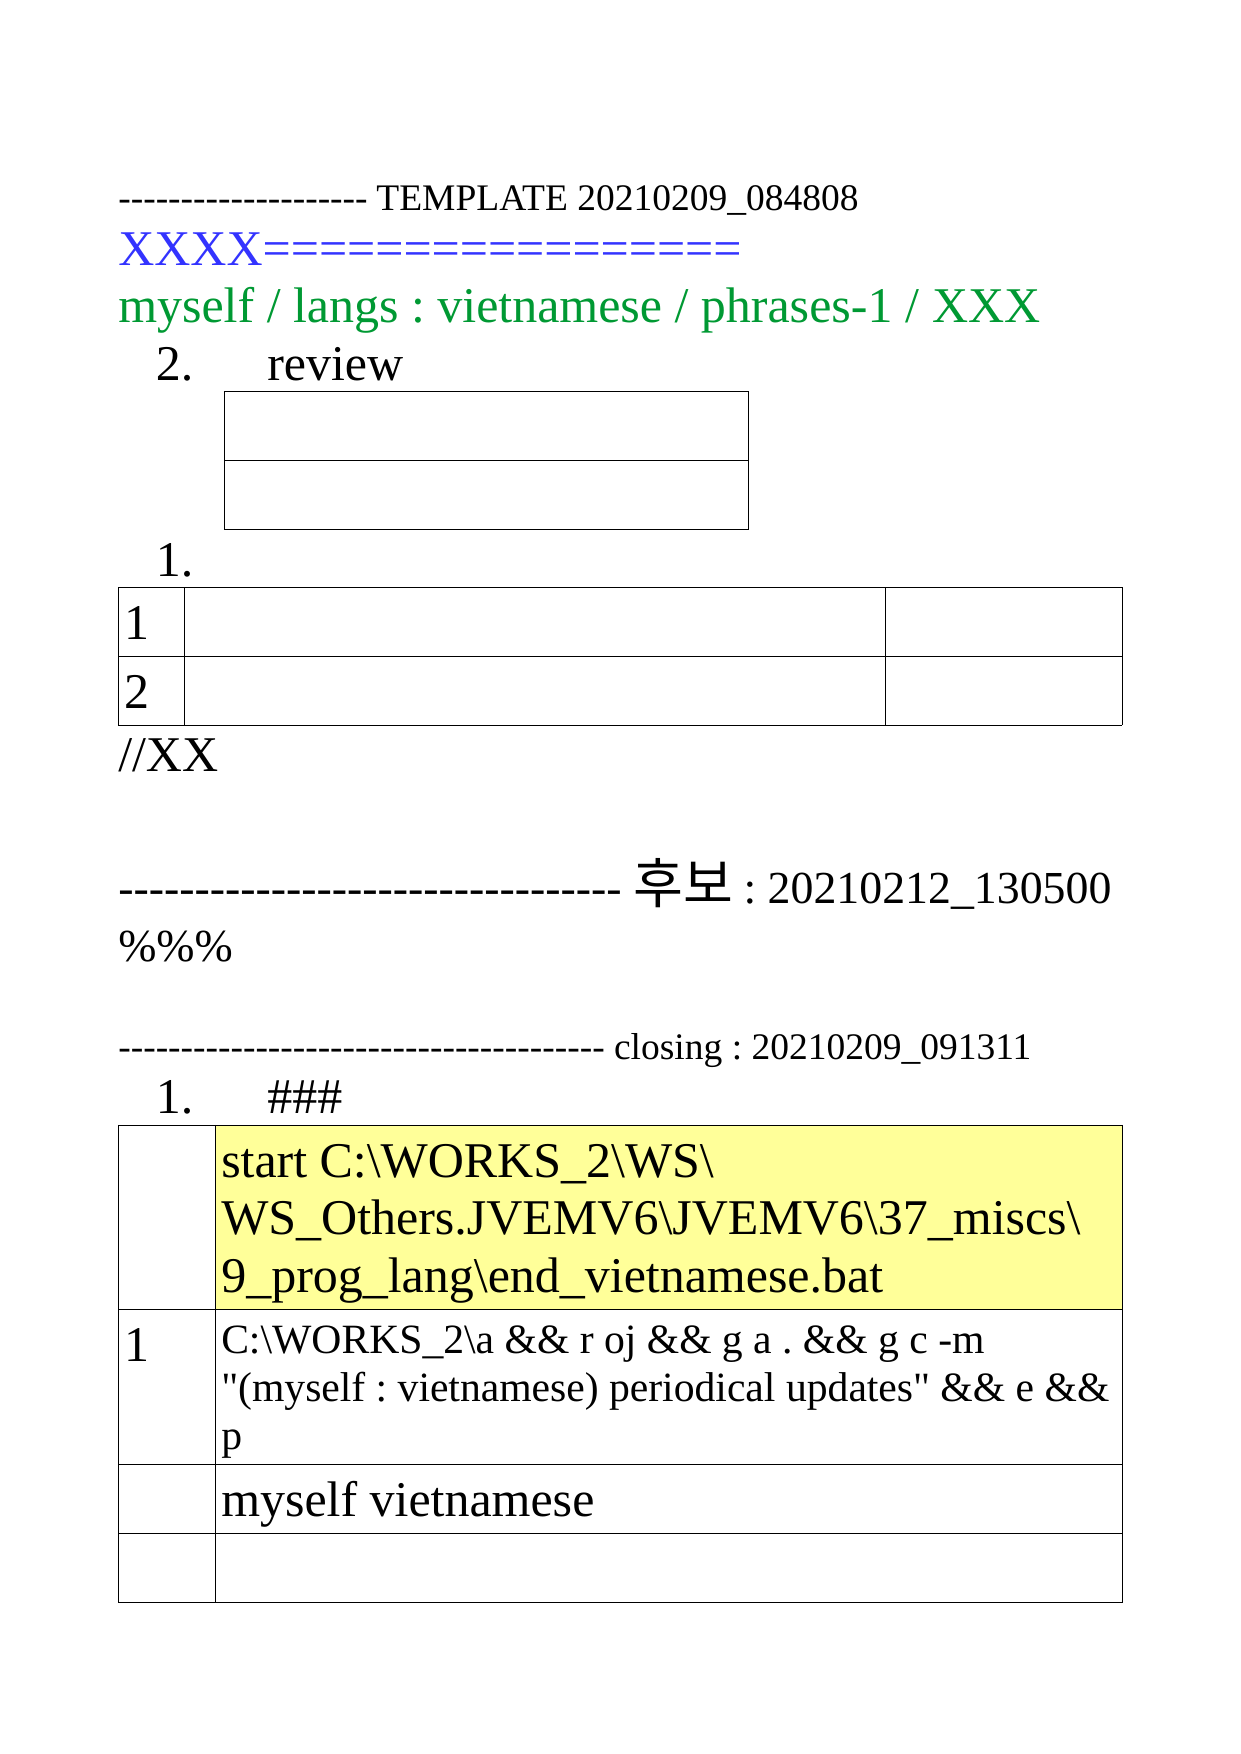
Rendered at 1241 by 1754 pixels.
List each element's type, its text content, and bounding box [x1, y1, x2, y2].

table_cell [119, 1534, 215, 1602]
table_header 1 [119, 588, 184, 656]
text %%% [118, 919, 1122, 971]
text -------------------- TEMPLATE 20210209_084808 [118, 176, 1122, 219]
table_cell [886, 657, 1122, 725]
table_cell [216, 1534, 1122, 1602]
table_cell 1 [119, 1310, 215, 1464]
list ### [156, 1067, 1122, 1125]
text --------------------------------- 후보 : 20210212_130500 [118, 840, 1122, 919]
text myself / langs : vietnamese / phrases-1 / XXX [118, 276, 1122, 334]
text //XX [118, 726, 1122, 783]
table_cell myself vietnamese [216, 1465, 1122, 1533]
table_cell [185, 657, 885, 725]
text XXXX================= [118, 219, 1122, 276]
table_cell 2 [119, 657, 184, 725]
table_header start C:\WORKS_2\WS\WS_Others.JVEMV6\JVEMV6\37_miscs\9_prog_lang\end_vietnamese.bat [216, 1126, 1122, 1309]
text --------------------------------------- closing : 20210209_091311 [118, 1024, 1122, 1067]
table_header [886, 588, 1122, 656]
table_cell [119, 1465, 215, 1533]
list review [156, 334, 1122, 391]
table_header [185, 588, 885, 656]
table_header [119, 1126, 215, 1309]
table_cell [225, 461, 748, 529]
table_header [225, 392, 748, 460]
table_cell C:\WORKS_2\a && r oj && g a . && g c -m "(myself : vietnamese) periodical updates" && e && p [216, 1310, 1122, 1464]
